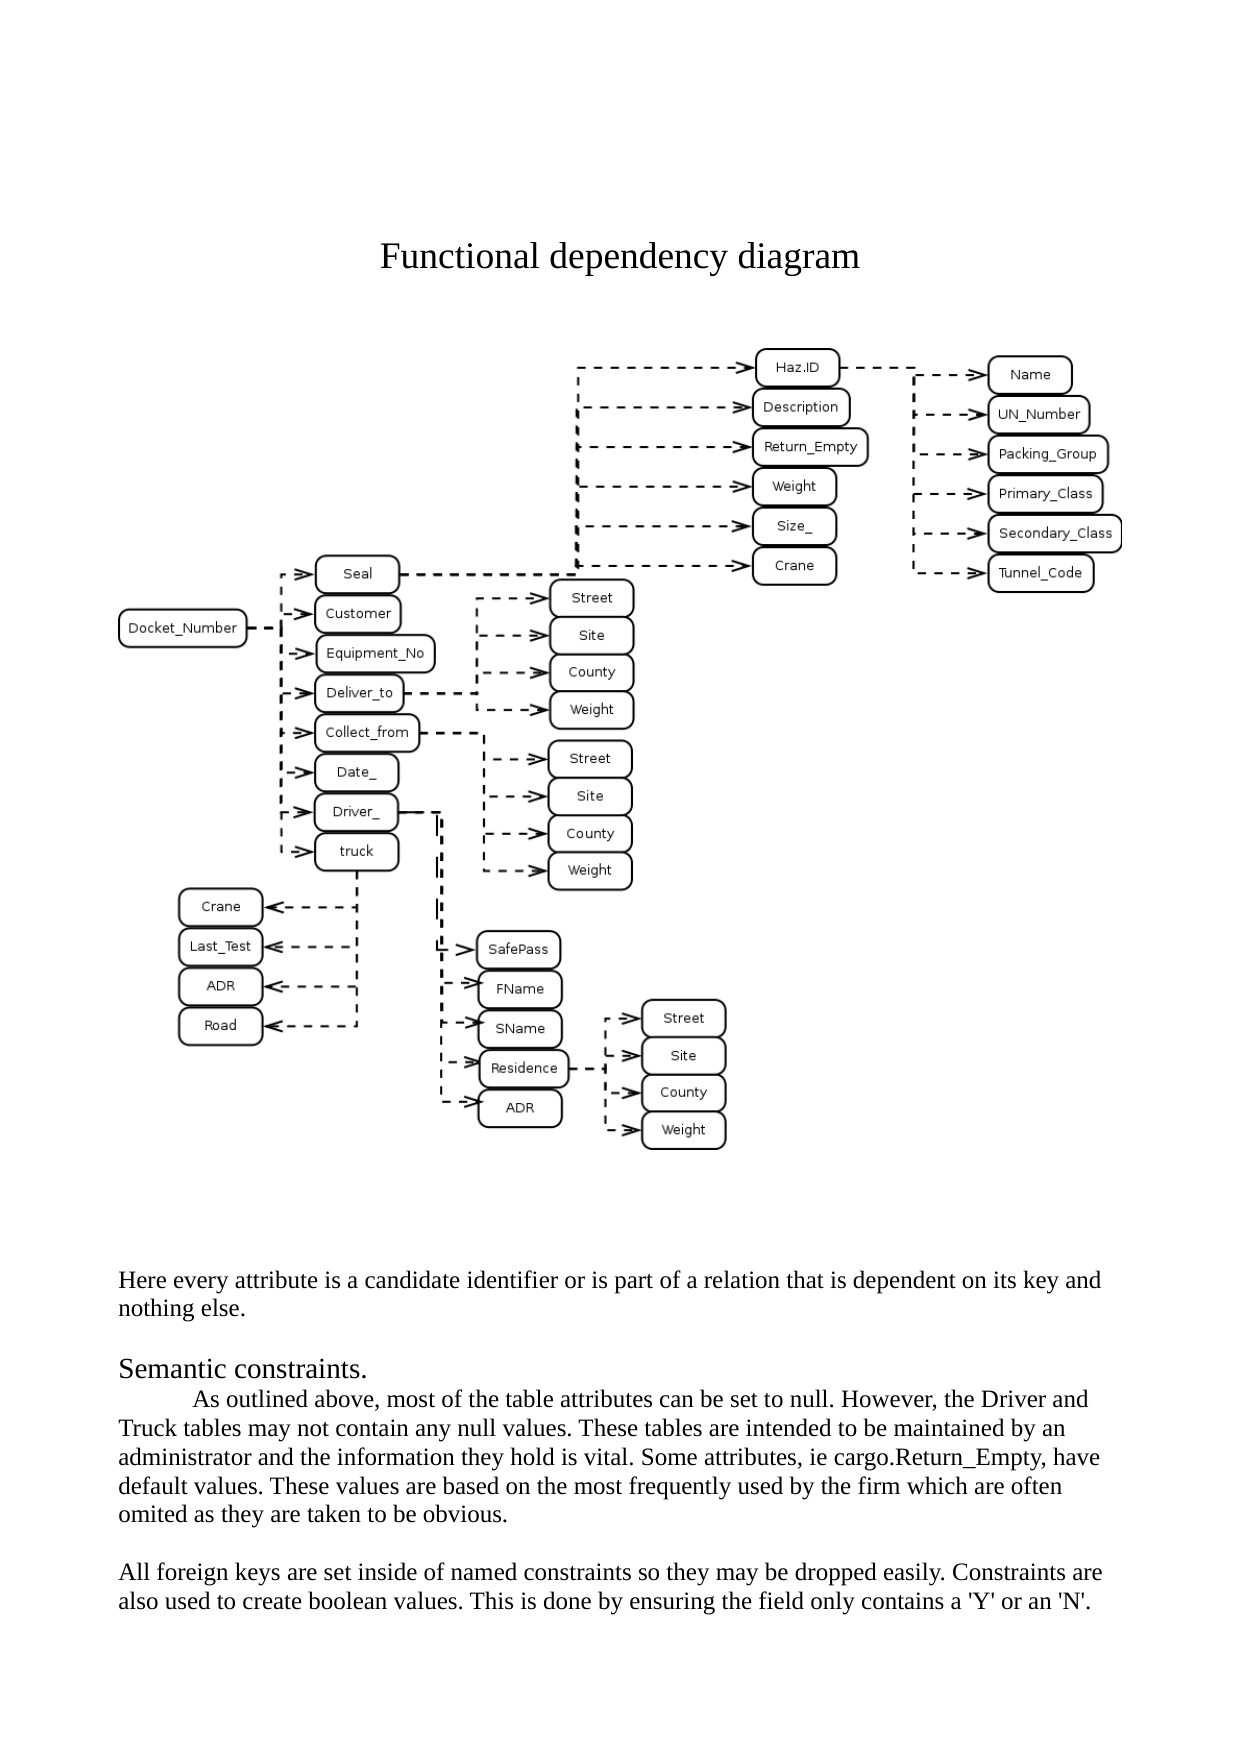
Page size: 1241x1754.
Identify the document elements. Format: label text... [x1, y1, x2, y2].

text Here every attribute is a candidate identifier or is part of a relation that is dependent on its key and nothing else. [118, 1265, 1122, 1322]
text As outlined above, most of the table attributes can be set to null. However, the Driver and Truck tables may not contain any null values. These tables are intended to be maintained by an administrator and the information they hold is vital. Some attributes, ie cargo.Return_Empty, have default values. These values are based on the most frequently used by the firm which are often omited as they are taken to be obvious. [118, 1384, 1122, 1528]
text Functional dependency diagram [118, 233, 1122, 276]
text Semantic constraints. [118, 1351, 1122, 1384]
picture [118, 348, 1122, 1150]
text All foreign keys are set inside of named constraints so they may be dropped easily. Constraints are also used to create boolean values. This is done by ensuring the field only contains a 'Y' or an 'N'. [118, 1557, 1122, 1614]
